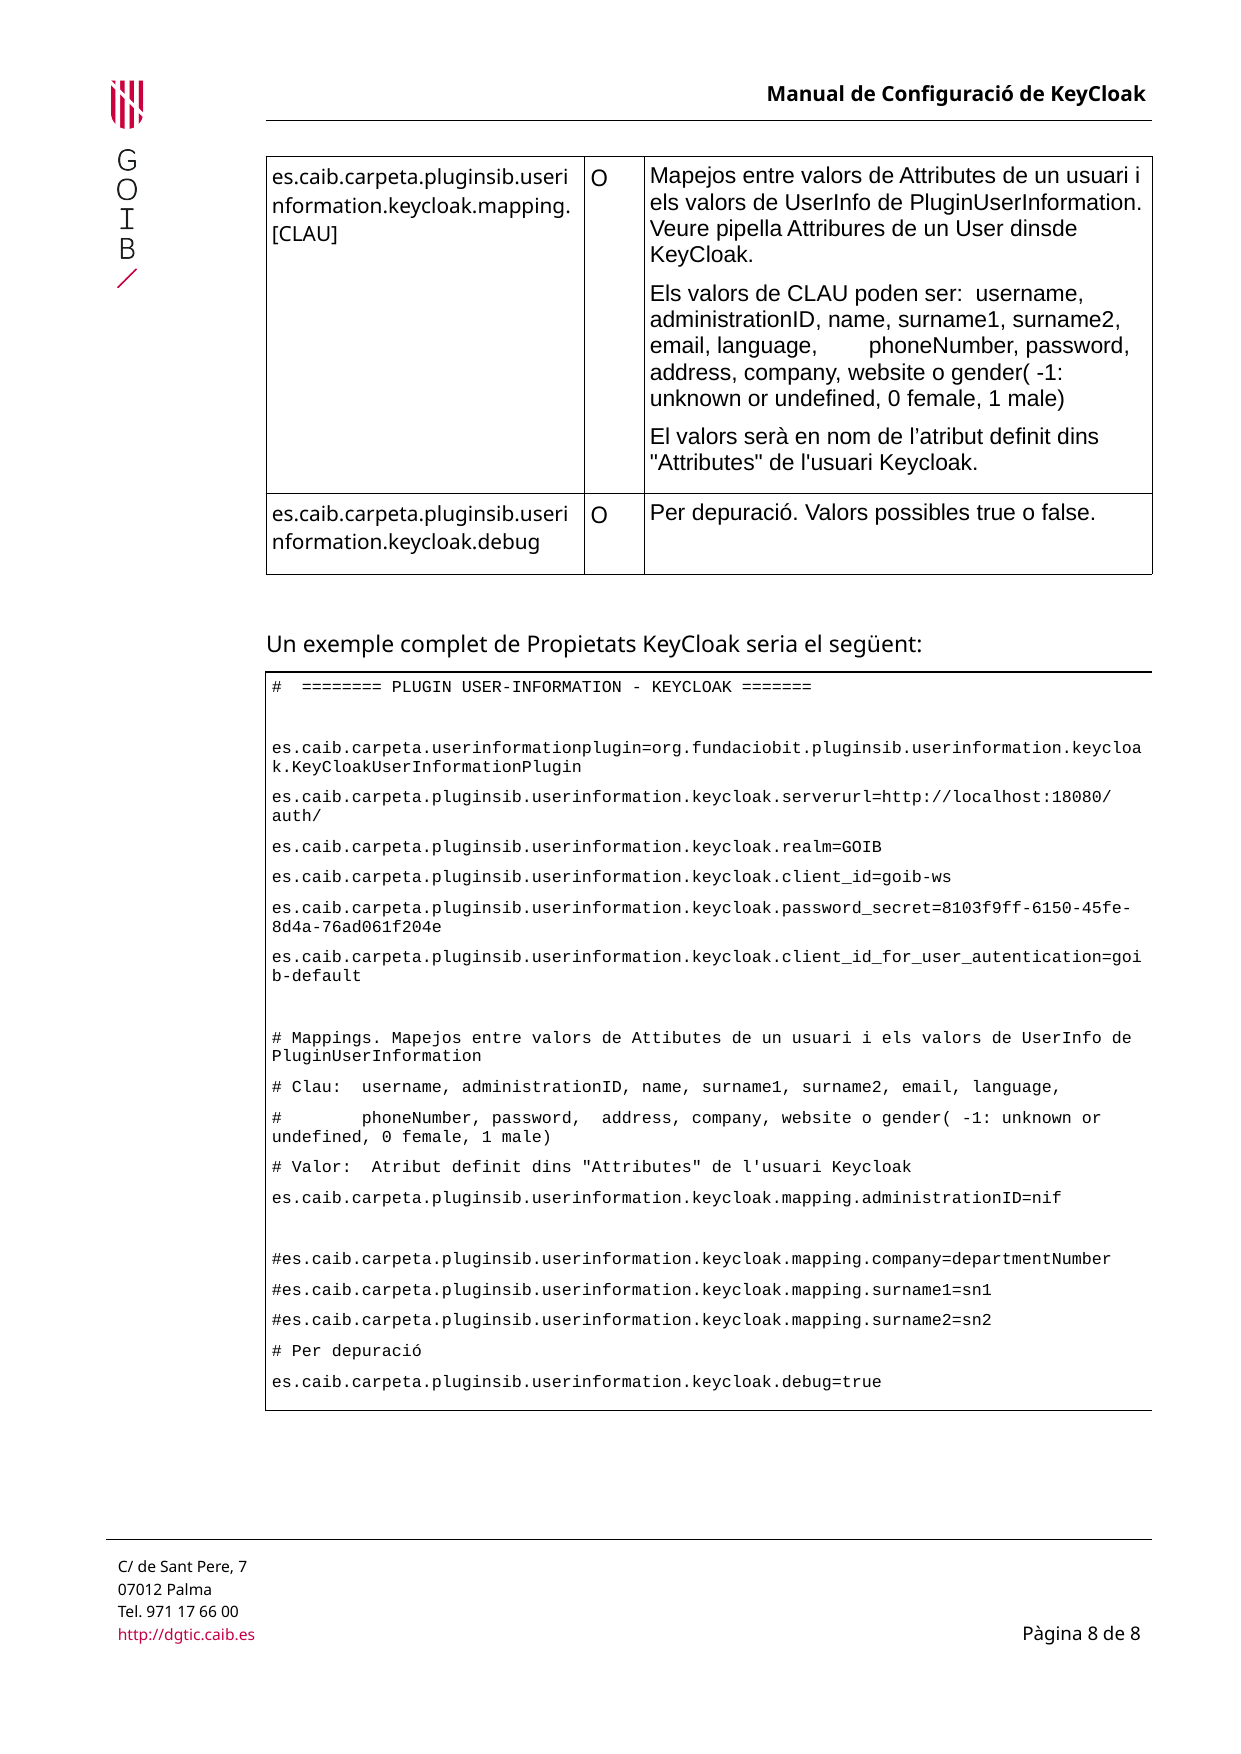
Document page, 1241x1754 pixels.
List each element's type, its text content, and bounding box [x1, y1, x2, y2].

table_header # ======== PLUGIN USER-INFORMATION - KEYCLOAK ======= es.caib.carpeta.userinformationplugin=org.fundaciobit.pluginsib.userinformation.keycloak.KeyCloakUserInformationPlugin es.caib.carpeta.pluginsib.userinformation.keycloak.serverurl=http://localhost:18080/auth/ es.caib.carpeta.pluginsib.userinformation.keycloak.realm=GOIB es.caib.carpeta.pluginsib.userinformation.keycloak.client_id=goib-ws es.caib.carpeta.pluginsib.userinformation.keycloak.password_secret=8103f9ff-6150-45fe-8d4a-76ad061f204e es.caib.carpeta.pluginsib.userinformation.keycloak.client_id_for_user_autentication=goib-default # Mappings. Mapejos entre valors de Attibutes de un usuari i els valors de UserInfo de PluginUserInformation # Clau: username, administrationID, name, surname1, surname2, email, language, # phoneNumber, password, address, company, website o gender( -1: unknown or undefined, 0 female, 1 male) # Valor: Atribut definit dins "Attributes" de l'usuari Keycloak es.caib.carpeta.pluginsib.userinformation.keycloak.mapping.administrationID=nif #es.caib.carpeta.pluginsib.userinformation.keycloak.mapping.company=departmentNumber #es.caib.carpeta.pluginsib.userinformation.keycloak.mapping.surname1=sn1 #es.caib.carpeta.pluginsib.userinformation.keycloak.mapping.surname2=sn2 # Per depuració es.caib.carpeta.pluginsib.userinformation.keycloak.debug=true [266, 673, 1152, 1409]
table_cell O [585, 494, 644, 573]
text Un exemple complet de Propietats KeyCloak seria el següent: [266, 628, 1152, 659]
picture [82, 57, 172, 319]
table_cell Mapejos entre valors de Attributes de un usuari i els valors de UserInfo de PluginUserInformation. Veure pipella Attribures de un User dinsde KeyCloak. Els valors de CLAU poden ser: username, administrationID, name, surname1, surname2, email, language, phoneNumber, password, address, company, website o gender( -1: unknown or undefined, 0 female, 1 male) El valors serà en nom de l’atribut definit dins "Attributes" de l'usuari Keycloak. [645, 157, 1152, 493]
table_cell Per depuració. Valors possibles true o false. [645, 494, 1152, 573]
table_cell es.caib.carpeta.pluginsib.userinformation.keycloak.mapping.[CLAU] [267, 157, 584, 493]
table_cell O [585, 157, 644, 493]
table_cell es.caib.carpeta.pluginsib.userinformation.keycloak.debug [267, 494, 584, 573]
